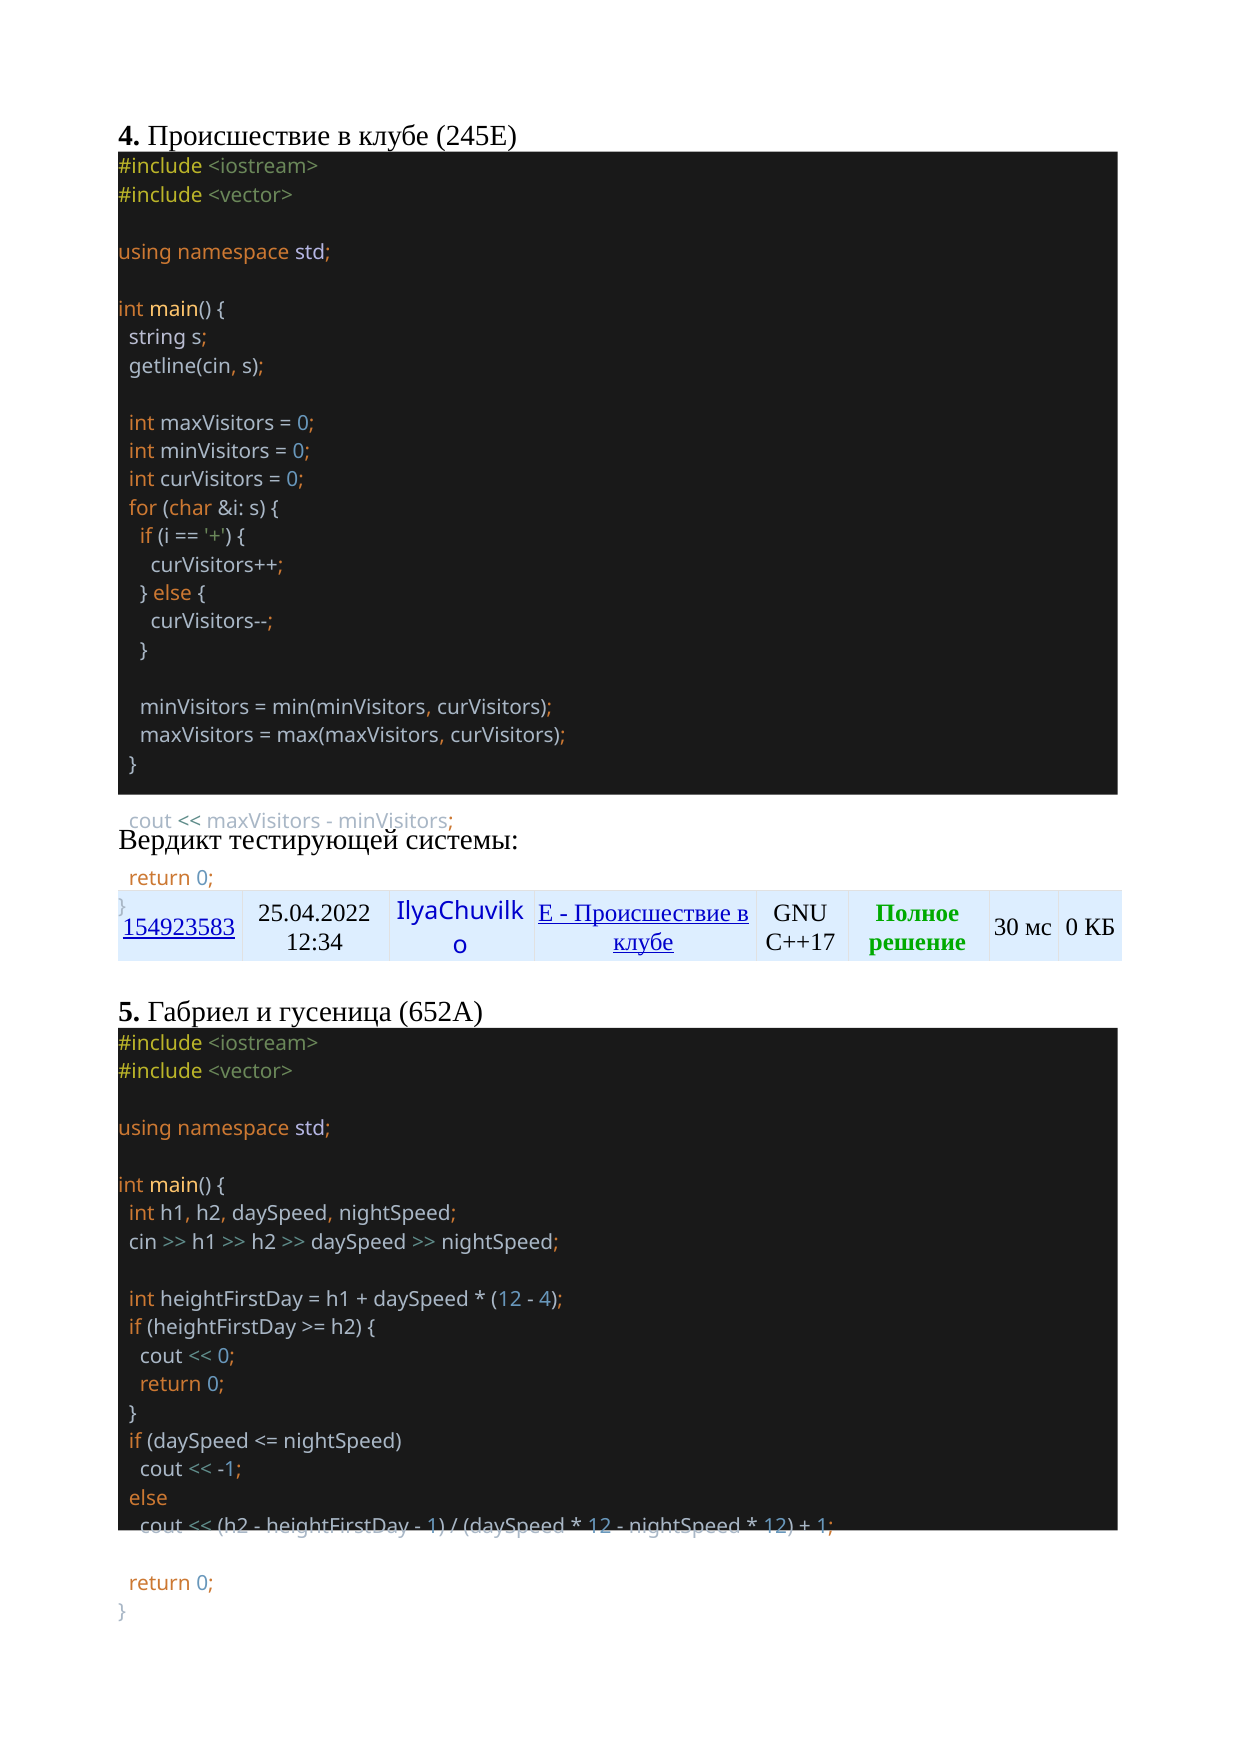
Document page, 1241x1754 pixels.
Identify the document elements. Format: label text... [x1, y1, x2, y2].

table_header 30 мс [990, 891, 1058, 961]
text 5. Габриел и гусеница (652A) [118, 994, 1122, 1028]
text Вердикт тестирующей системы: [118, 822, 1122, 856]
table_header 0 КБ [1059, 891, 1122, 961]
text 4. Происшествие в клубе (245E) [118, 118, 1122, 152]
table_header GNU C++17 [757, 891, 848, 961]
table_header E - Происшествие в клубе [535, 891, 756, 961]
table_header 25.04.2022 12:34 [243, 891, 389, 961]
table_header IlyaChuvilko [390, 891, 534, 961]
table_header Полное решение [849, 891, 989, 961]
table_header 154923583 [118, 891, 242, 961]
